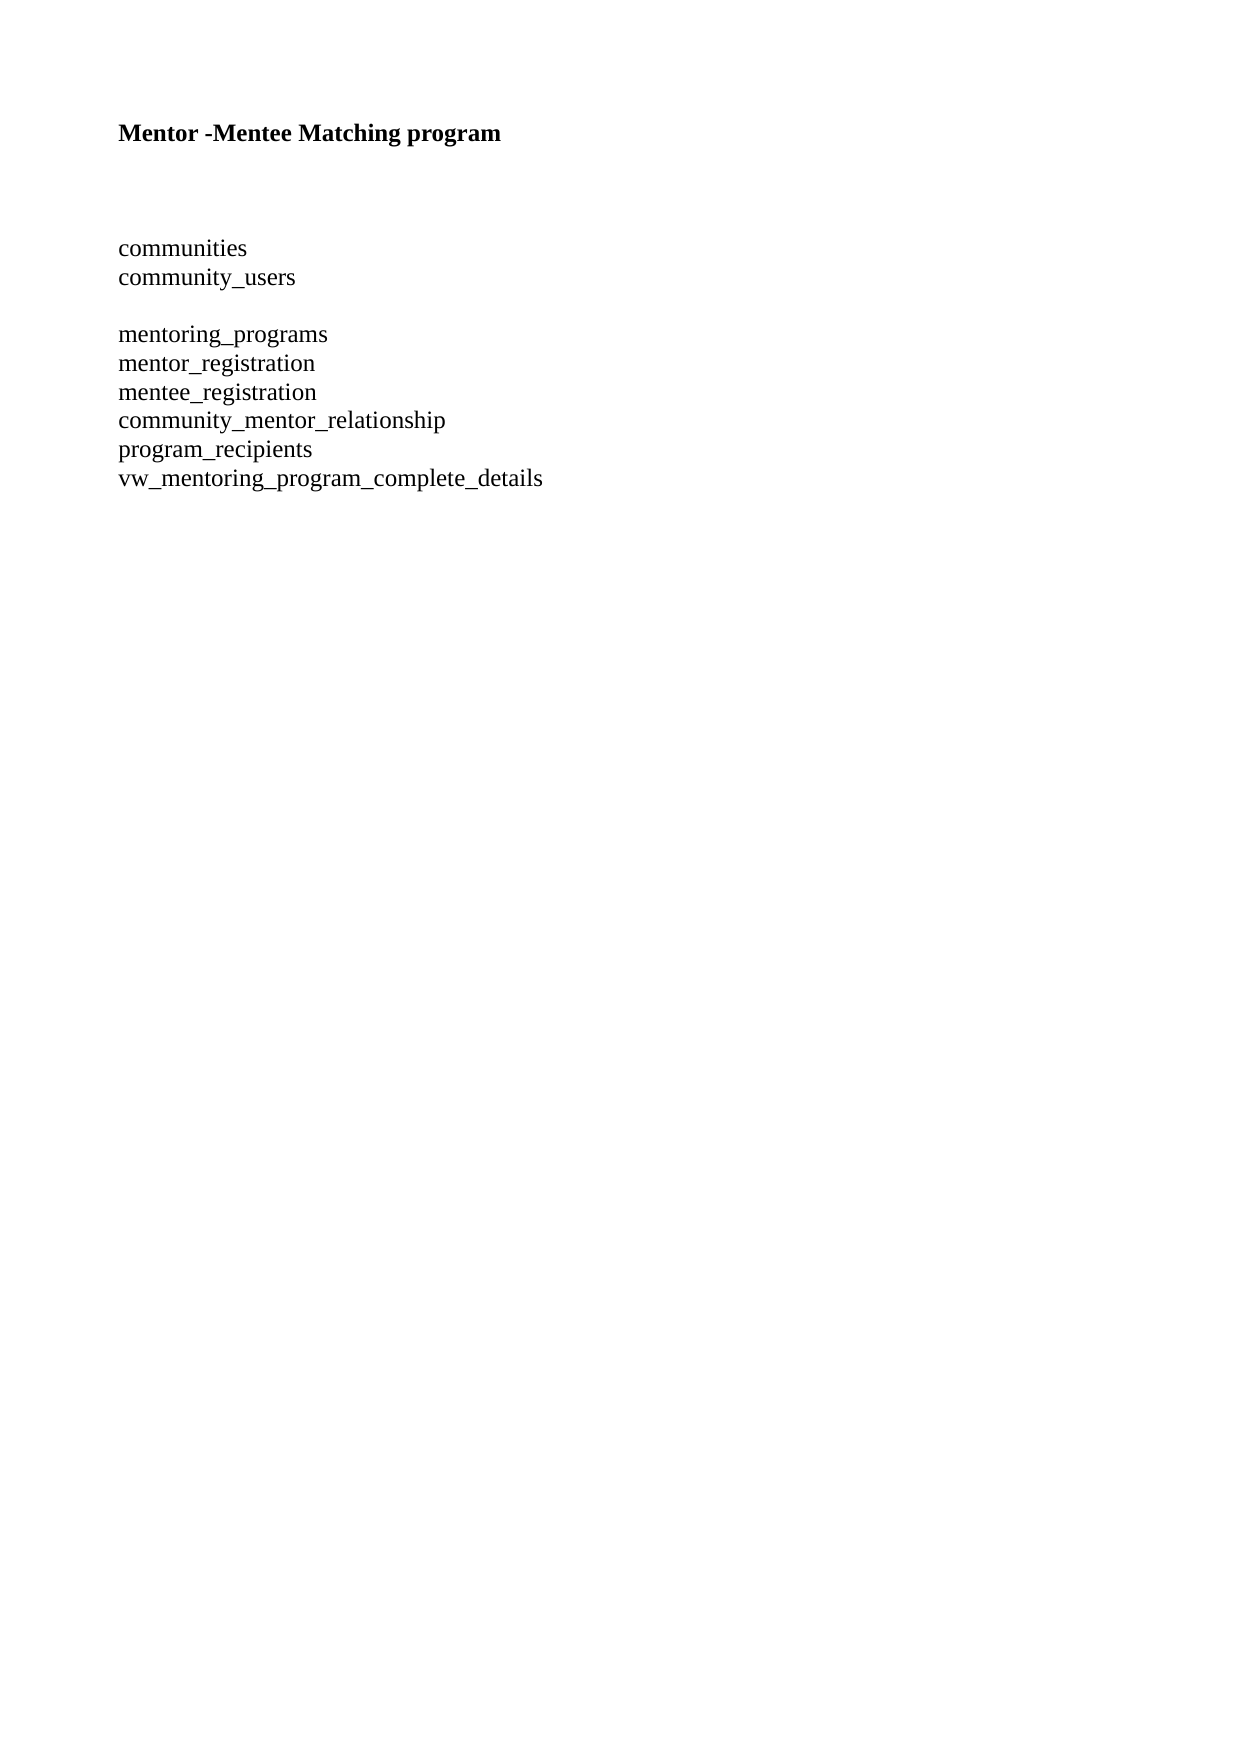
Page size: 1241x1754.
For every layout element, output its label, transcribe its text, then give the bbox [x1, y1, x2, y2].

text mentoring_programs [118, 319, 1122, 348]
text communities [118, 233, 1122, 262]
text mentee_registration [118, 377, 1122, 406]
text mentor_registration [118, 348, 1122, 377]
text vw_mentoring_program_complete_details [118, 463, 1122, 492]
text program_recipients [118, 434, 1122, 463]
text Mentor -Mentee Matching program [118, 118, 1122, 147]
text community_users [118, 262, 1122, 291]
text community_mentor_relationship [118, 406, 1122, 434]
